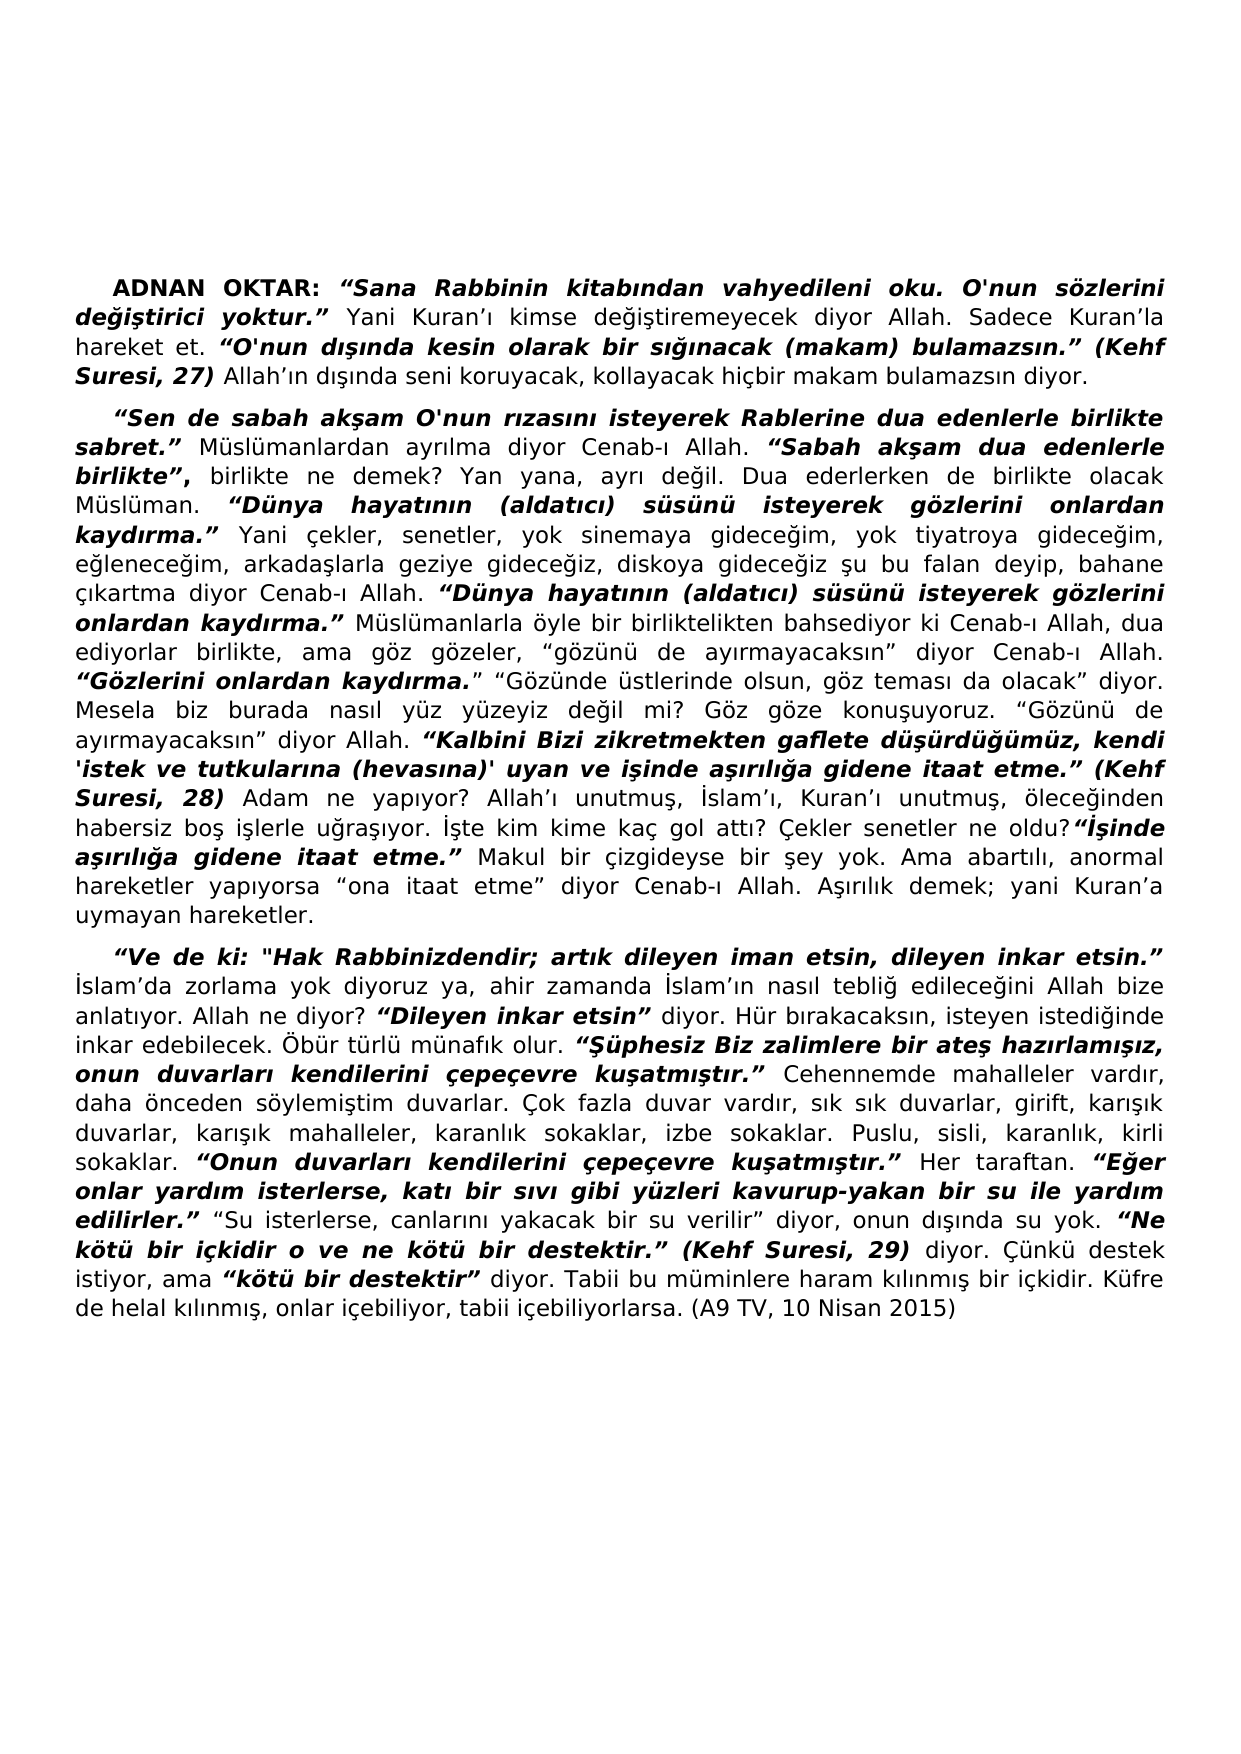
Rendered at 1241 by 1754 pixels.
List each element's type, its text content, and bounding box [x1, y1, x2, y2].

text “Ve de ki: "Hak Rabbinizdendir; artık dileyen iman etsin, dileyen inkar etsin.” İslam’da zorlama yok diyoruz ya, ahir zamanda İslam’ın nasıl tebliğ edileceğini Allah bize anlatıyor. Allah ne diyor? “Dileyen inkar etsin” diyor. Hür bırakacaksın, isteyen istediğinde inkar edebilecek. Öbür türlü münafık olur. “Şüphesiz Biz zalimlere bir ateş hazırlamışız, onun duvarları kendilerini çepeçevre kuşatmıştır.” Cehennemde mahalleler vardır, daha önceden söylemiştim duvarlar. Çok fazla duvar vardır, sık sık duvarlar, girift, karışık duvarlar, karışık mahalleler, karanlık sokaklar, izbe sokaklar. Puslu, sisli, karanlık, kirli sokaklar. “Onun duvarları kendilerini çepeçevre kuşatmıştır.” Her taraftan. “Eğer onlar yardım isterlerse, katı bir sıvı gibi yüzleri kavurup-yakan bir su ile yardım edilirler.” “Su isterlerse, canlarını yakacak bir su verilir” diyor, onun dışında su yok. “Ne kötü bir içkidir o ve ne kötü bir destektir.” (Kehf Suresi, 29) diyor. Çünkü destek istiyor, ama “kötü bir destektir” diyor. Tabii bu müminlere haram kılınmış bir içkidir. Küfre de helal kılınmış, onlar içebiliyor, tabii içebiliyorlarsa. (A9 TV, 10 Nisan 2015) [75, 944, 1165, 1322]
text “Sen de sabah akşam O'nun rızasını isteyerek Rablerine dua edenlerle birlikte sabret.” Müslümanlardan ayrılma diyor Cenab-ı Allah. “Sabah akşam dua edenlerle birlikte”, birlikte ne demek? Yan yana, ayrı değil. Dua ederlerken de birlikte olacak Müslüman. “Dünya hayatının (aldatıcı) süsünü isteyerek gözlerini onlardan kaydırma.” Yani çekler, senetler, yok sinemaya gideceğim, yok tiyatroya gideceğim, eğleneceğim, arkadaşlarla geziye gideceğiz, diskoya gideceğiz şu bu falan deyip, bahane çıkartma diyor Cenab-ı Allah. “Dünya hayatının (aldatıcı) süsünü isteyerek gözlerini onlardan kaydırma.” Müslümanlarla öyle bir birliktelikten bahsediyor ki Cenab-ı Allah, dua ediyorlar birlikte, ama göz gözeler, “gözünü de ayırmayacaksın” diyor Cenab-ı Allah. “Gözlerini onlardan kaydırma.” “Gözünde üstlerinde olsun, göz teması da olacak” diyor. Mesela biz burada nasıl yüz yüzeyiz değil mi? Göz göze konuşuyoruz. “Gözünü de ayırmayacaksın” diyor Allah. “Kalbini Bizi zikretmekten gaflete düşürdüğümüz, kendi 'istek ve tutkularına (hevasına)' uyan ve işinde aşırılığa gidene itaat etme.” (Kehf Suresi, 28) Adam ne yapıyor? Allah’ı unutmuş, İslam’ı, Kuran’ı unutmuş, öleceğinden habersiz boş işlerle uğraşıyor. İşte kim kime kaç gol attı? Çekler senetler ne oldu?“İşinde aşırılığa gidene itaat etme.” Makul bir çizgideyse bir şey yok. Ama abartılı, anormal hareketler yapıyorsa “ona itaat etme” diyor Cenab-ı Allah. Aşırılık demek; yani Kuran’a uymayan hareketler. [75, 405, 1165, 929]
text ADNAN OKTAR: “Sana Rabbinin kitabından vahyedileni oku. O'nun sözlerini değiştirici yoktur.” Yani Kuran’ı kimse değiştiremeyecek diyor Allah. Sadece Kuran’la hareket et. “O'nun dışında kesin olarak bir sığınacak (makam) bulamazsın.” (Kehf Suresi, 27) Allah’ın dışında seni koruyacak, kollayacak hiçbir makam bulamazsın diyor. [75, 275, 1165, 390]
